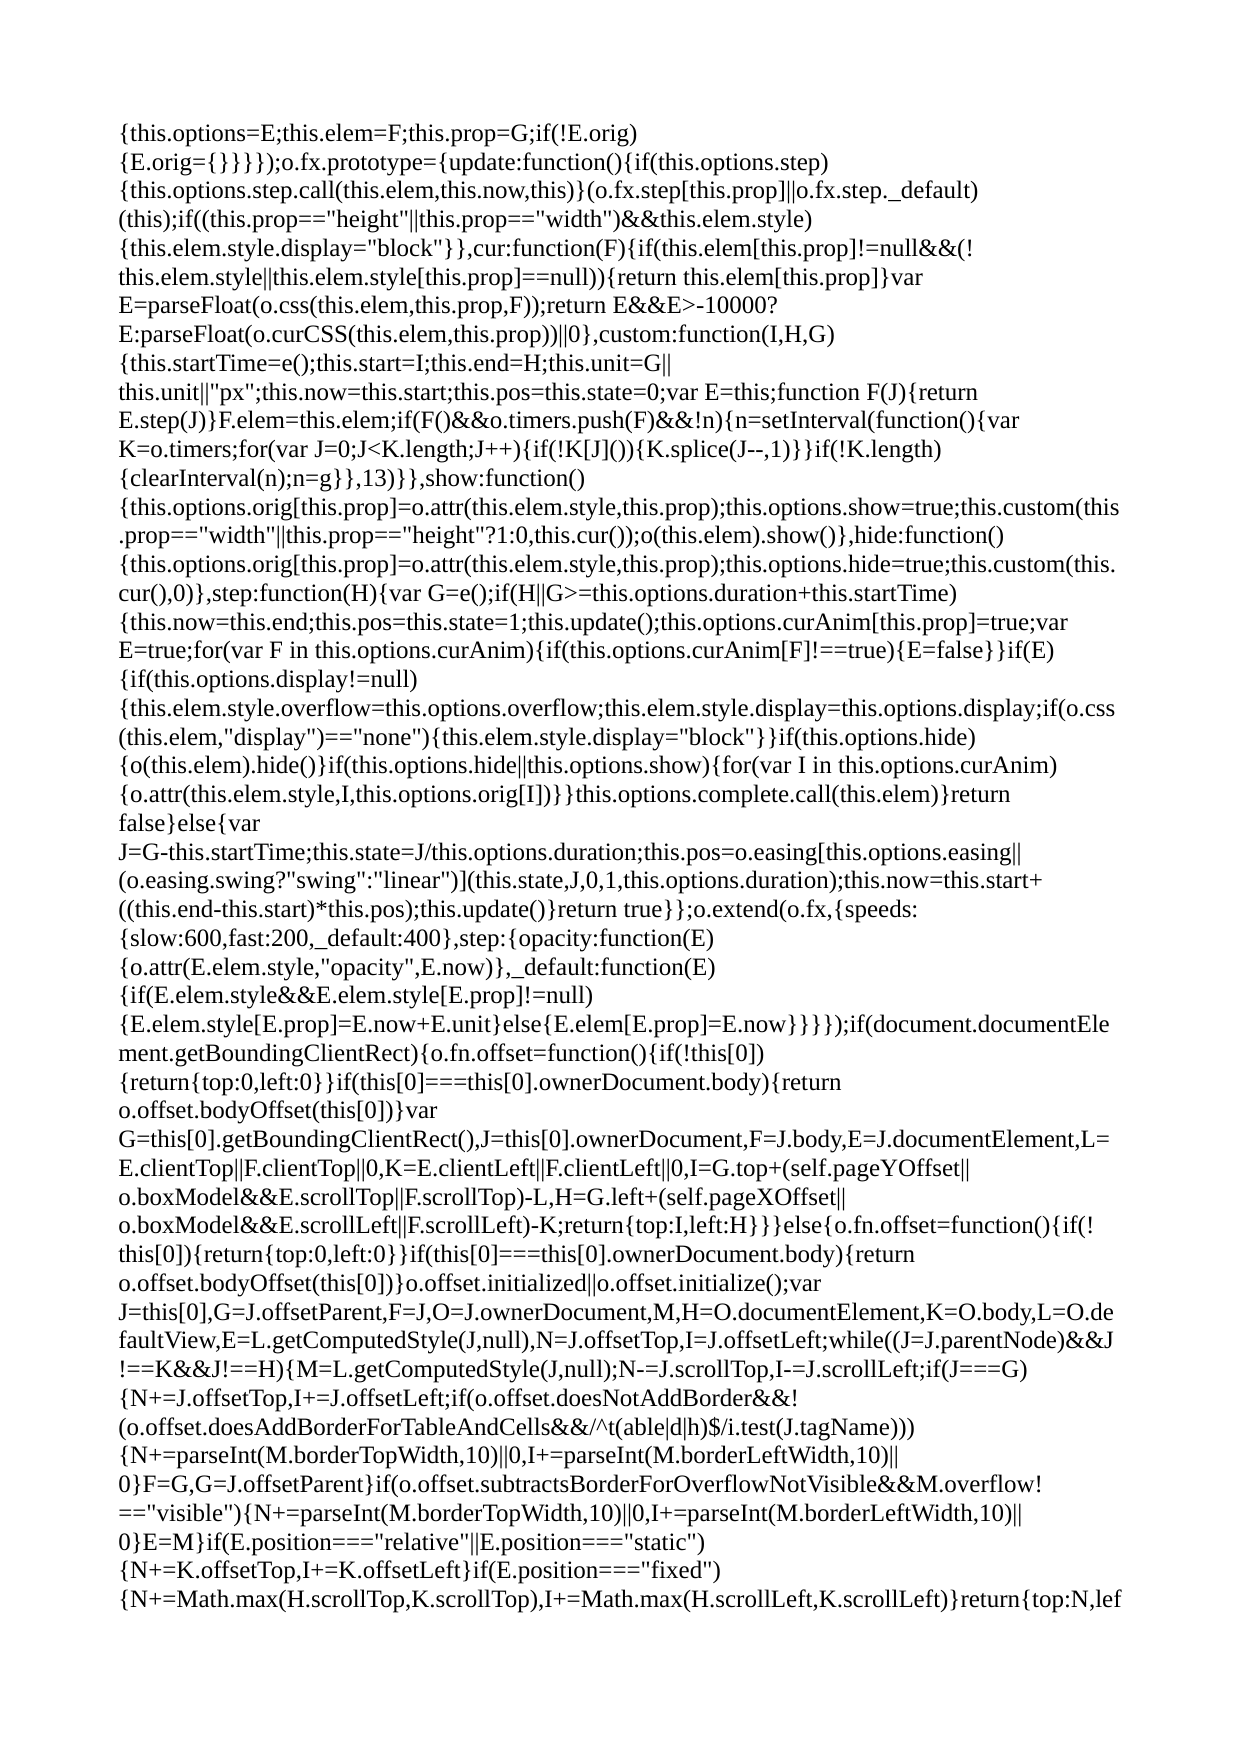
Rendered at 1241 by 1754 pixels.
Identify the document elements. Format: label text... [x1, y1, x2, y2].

text {this.options=E;this.elem=F;this.prop=G;if(!E.orig){E.orig={}}}});o.fx.prototype={update:function(){if(this.options.step){this.options.step.call(this.elem,this.now,this)}(o.fx.step[this.prop]||o.fx.step._default)(this);if((this.prop=="height"||this.prop=="width")&&this.elem.style){this.elem.style.display="block"}},cur:function(F){if(this.elem[this.prop]!=null&&(!this.elem.style||this.elem.style[this.prop]==null)){return this.elem[this.prop]}var E=parseFloat(o.css(this.elem,this.prop,F));return E&&E>-10000?E:parseFloat(o.curCSS(this.elem,this.prop))||0},custom:function(I,H,G){this.startTime=e();this.start=I;this.end=H;this.unit=G||this.unit||"px";this.now=this.start;this.pos=this.state=0;var E=this;function F(J){return E.step(J)}F.elem=this.elem;if(F()&&o.timers.push(F)&&!n){n=setInterval(function(){var K=o.timers;for(var J=0;J<K.length;J++){if(!K[J]()){K.splice(J--,1)}}if(!K.length){clearInterval(n);n=g}},13)}},show:function(){this.options.orig[this.prop]=o.attr(this.elem.style,this.prop);this.options.show=true;this.custom(this.prop=="width"||this.prop=="height"?1:0,this.cur());o(this.elem).show()},hide:function(){this.options.orig[this.prop]=o.attr(this.elem.style,this.prop);this.options.hide=true;this.custom(this.cur(),0)},step:function(H){var G=e();if(H||G>=this.options.duration+this.startTime){this.now=this.end;this.pos=this.state=1;this.update();this.options.curAnim[this.prop]=true;var E=true;for(var F in this.options.curAnim){if(this.options.curAnim[F]!==true){E=false}}if(E){if(this.options.display!=null){this.elem.style.overflow=this.options.overflow;this.elem.style.display=this.options.display;if(o.css(this.elem,"display")=="none"){this.elem.style.display="block"}}if(this.options.hide){o(this.elem).hide()}if(this.options.hide||this.options.show){for(var I in this.options.curAnim){o.attr(this.elem.style,I,this.options.orig[I])}}this.options.complete.call(this.elem)}return false}else{var J=G-this.startTime;this.state=J/this.options.duration;this.pos=o.easing[this.options.easing||(o.easing.swing?"swing":"linear")](this.state,J,0,1,this.options.duration);this.now=this.start+((this.end-this.start)*this.pos);this.update()}return true}};o.extend(o.fx,{speeds:{slow:600,fast:200,_default:400},step:{opacity:function(E){o.attr(E.elem.style,"opacity",E.now)},_default:function(E){if(E.elem.style&&E.elem.style[E.prop]!=null){E.elem.style[E.prop]=E.now+E.unit}else{E.elem[E.prop]=E.now}}}});if(document.documentElement.getBoundingClientRect){o.fn.offset=function(){if(!this[0]){return{top:0,left:0}}if(this[0]===this[0].ownerDocument.body){return o.offset.bodyOffset(this[0])}var G=this[0].getBoundingClientRect(),J=this[0].ownerDocument,F=J.body,E=J.documentElement,L=E.clientTop||F.clientTop||0,K=E.clientLeft||F.clientLeft||0,I=G.top+(self.pageYOffset||o.boxModel&&E.scrollTop||F.scrollTop)-L,H=G.left+(self.pageXOffset||o.boxModel&&E.scrollLeft||F.scrollLeft)-K;return{top:I,left:H}}}else{o.fn.offset=function(){if(!this[0]){return{top:0,left:0}}if(this[0]===this[0].ownerDocument.body){return o.offset.bodyOffset(this[0])}o.offset.initialized||o.offset.initialize();var J=this[0],G=J.offsetParent,F=J,O=J.ownerDocument,M,H=O.documentElement,K=O.body,L=O.defaultView,E=L.getComputedStyle(J,null),N=J.offsetTop,I=J.offsetLeft;while((J=J.parentNode)&&J!==K&&J!==H){M=L.getComputedStyle(J,null);N-=J.scrollTop,I-=J.scrollLeft;if(J===G){N+=J.offsetTop,I+=J.offsetLeft;if(o.offset.doesNotAddBorder&&!(o.offset.doesAddBorderForTableAndCells&&/^t(able|d|h)$/i.test(J.tagName))){N+=parseInt(M.borderTopWidth,10)||0,I+=parseInt(M.borderLeftWidth,10)||0}F=G,G=J.offsetParent}if(o.offset.subtractsBorderForOverflowNotVisible&&M.overflow!=="visible"){N+=parseInt(M.borderTopWidth,10)||0,I+=parseInt(M.borderLeftWidth,10)||0}E=M}if(E.position==="relative"||E.position==="static"){N+=K.offsetTop,I+=K.offsetLeft}if(E.position==="fixed"){N+=Math.max(H.scrollTop,K.scrollTop),I+=Math.max(H.scrollLeft,K.scrollLeft)}return{top:N,lef [118, 118, 1122, 1613]
